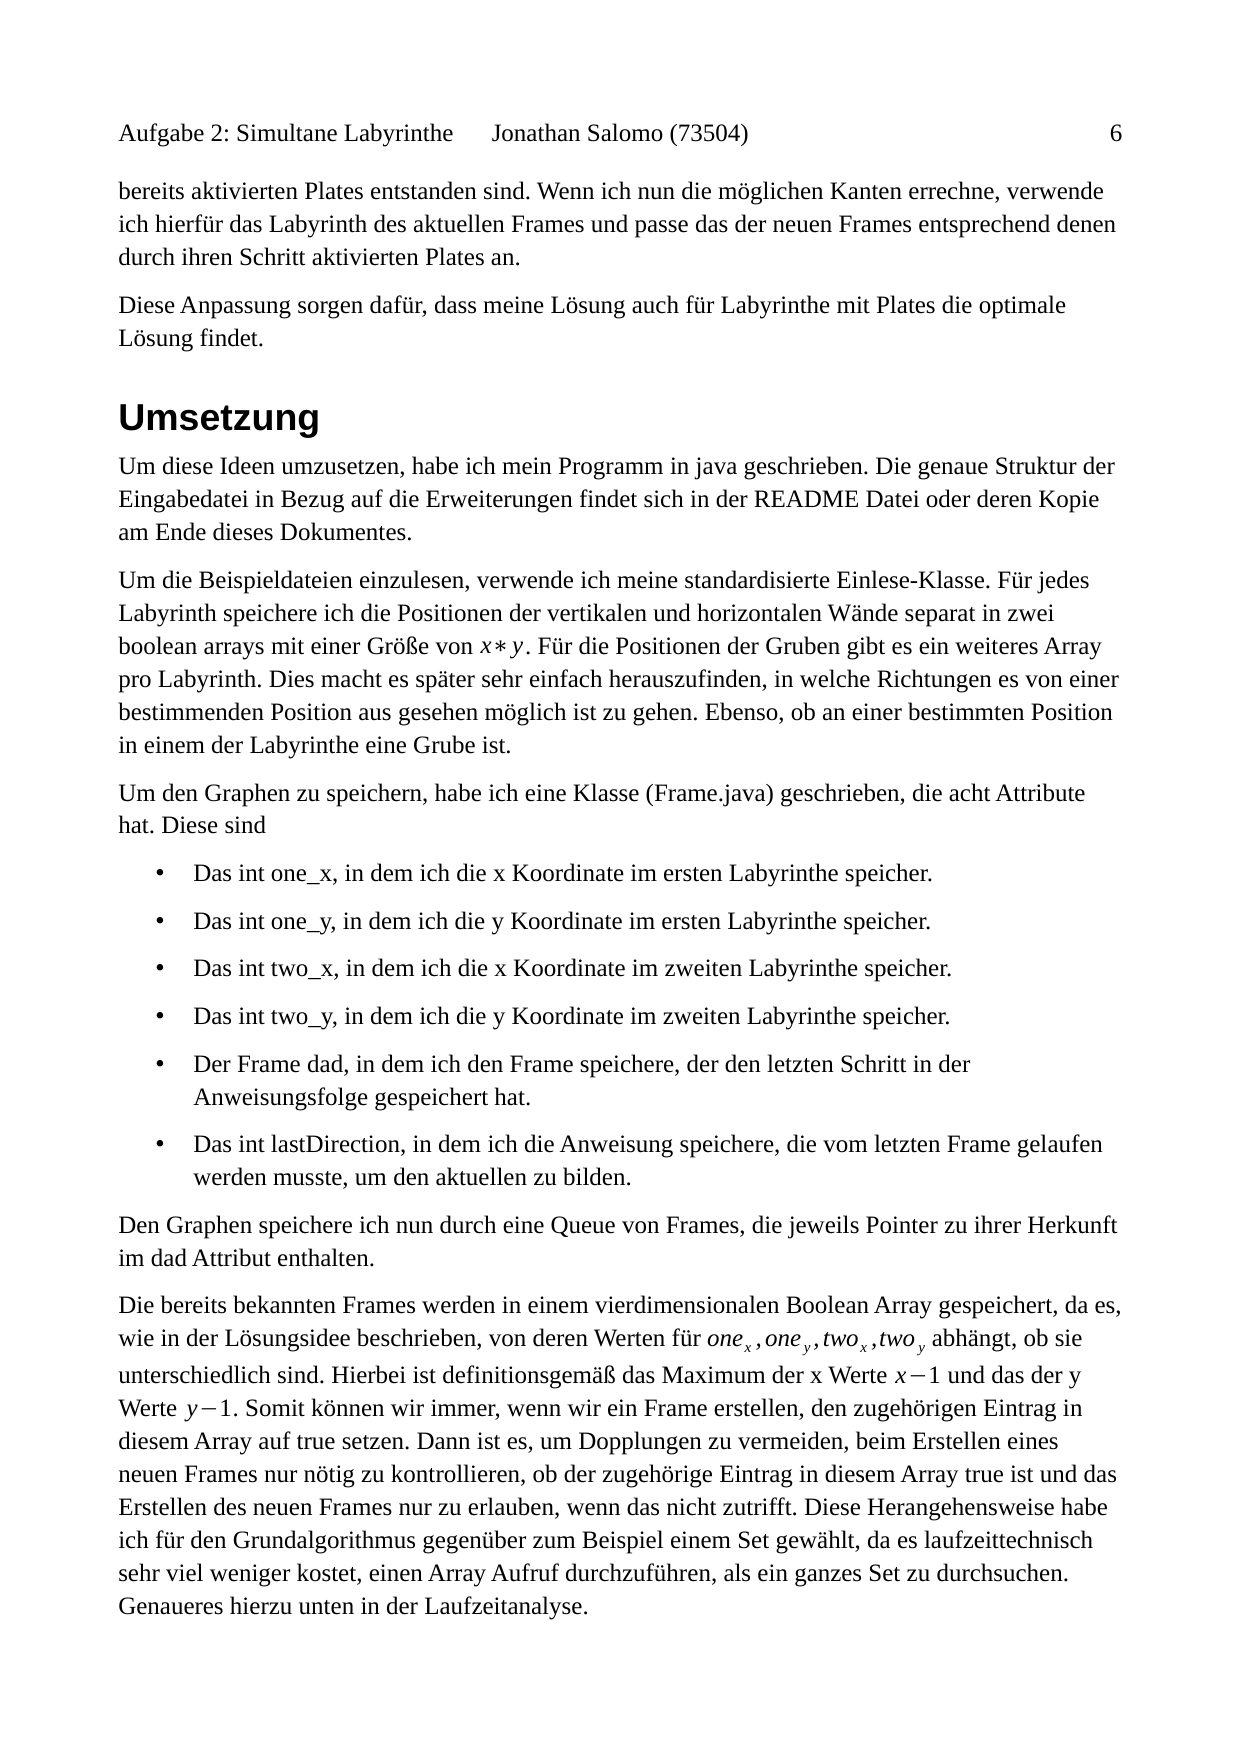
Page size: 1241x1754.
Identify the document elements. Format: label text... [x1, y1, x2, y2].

list Das int one_x, in dem ich die x Koordinate im ersten Labyrinthe speicher. [156, 858, 1122, 887]
text Den Graphen speichere ich nun durch eine Queue von Frames, die jeweils Pointer zu ihrer Herkunft im dad Attribut enthalten. [118, 1210, 1122, 1272]
list Das int one_y, in dem ich die y Koordinate im ersten Labyrinthe speicher. [156, 906, 1122, 934]
list Das int lastDirection, in dem ich die Anweisung speichere, die vom letzten Frame gelaufen werden musste, um den aktuellen zu bilden. [156, 1129, 1122, 1191]
list Der Frame dad, in dem ich den Frame speichere, der den letzten Schritt in der Anweisungsfolge gespeichert hat. [156, 1049, 1122, 1110]
text Um den Graphen zu speichern, habe ich eine Klasse (Frame.java) geschrieben, die acht Attribute hat. Diese sind [118, 778, 1122, 839]
list Das int two_x, in dem ich die x Koordinate im zweiten Labyrinthe speicher. [156, 953, 1122, 982]
text Die bereits bekannten Frames werden in einem vierdimensionalen Boolean Array gespeichert, da es, wie in der Lösungsidee beschrieben, von deren Werten für abhängt, ob sie unterschiedlich sind. Hierbei ist definitionsgemäß das Maximum der x Werte und das der y Werte . Somit können wir immer, wenn wir ein Frame erstellen, den zugehörigen Eintrag in diesem Array auf true setzen. Dann ist es, um Dopplungen zu vermeiden, beim Erstellen eines neuen Frames nur nötig zu kontrollieren, ob der zugehörige Eintrag in diesem Array true ist und das Erstellen des neuen Frames nur zu erlauben, wenn das nicht zutrifft. Diese Herangehensweise habe ich für den Grundalgorithmus gegenüber zum Beispiel einem Set gewählt, da es laufzeittechnisch sehr viel weniger kostet, einen Array Aufruf durchzuführen, als ein ganzes Set zu durchsuchen. Genaueres hierzu unten in der Laufzeitanalyse. [118, 1291, 1122, 1620]
text Diese Anpassung sorgen dafür, dass meine Lösung auch für Labyrinthe mit Plates die optimale Lösung findet. [118, 290, 1122, 352]
text bereits aktivierten Plates entstanden sind. Wenn ich nun die möglichen Kanten errechne, verwende ich hierfür das Labyrinth des aktuellen Frames und passe das der neuen Frames entsprechend denen durch ihren Schritt aktivierten Plates an. [118, 176, 1122, 271]
text Um diese Ideen umzusetzen, habe ich mein Programm in java geschrieben. Die genaue Struktur der Eingabedatei in Bezug auf die Erweiterungen findet sich in der README Datei oder deren Kopie am Ende dieses Dokumentes. [118, 451, 1122, 546]
text Um die Beispieldateien einzulesen, verwende ich meine standardisierte Einlese-Klasse. Für jedes Labyrinth speichere ich die Positionen der vertikalen und horizontalen Wände separat in zwei boolean arrays mit einer Größe von . Für die Positionen der Gruben gibt es ein weiteres Array pro Labyrinth. Dies macht es später sehr einfach herauszufinden, in welche Richtungen es von einer bestimmenden Position aus gesehen möglich ist zu gehen. Ebenso, ob an einer bestimmten Position in einem der Labyrinthe eine Grube ist. [118, 565, 1122, 759]
list Das int two_y, in dem ich die y Koordinate im zweiten Labyrinthe speicher. [156, 1001, 1122, 1030]
subtitle Umsetzung [118, 396, 1122, 439]
